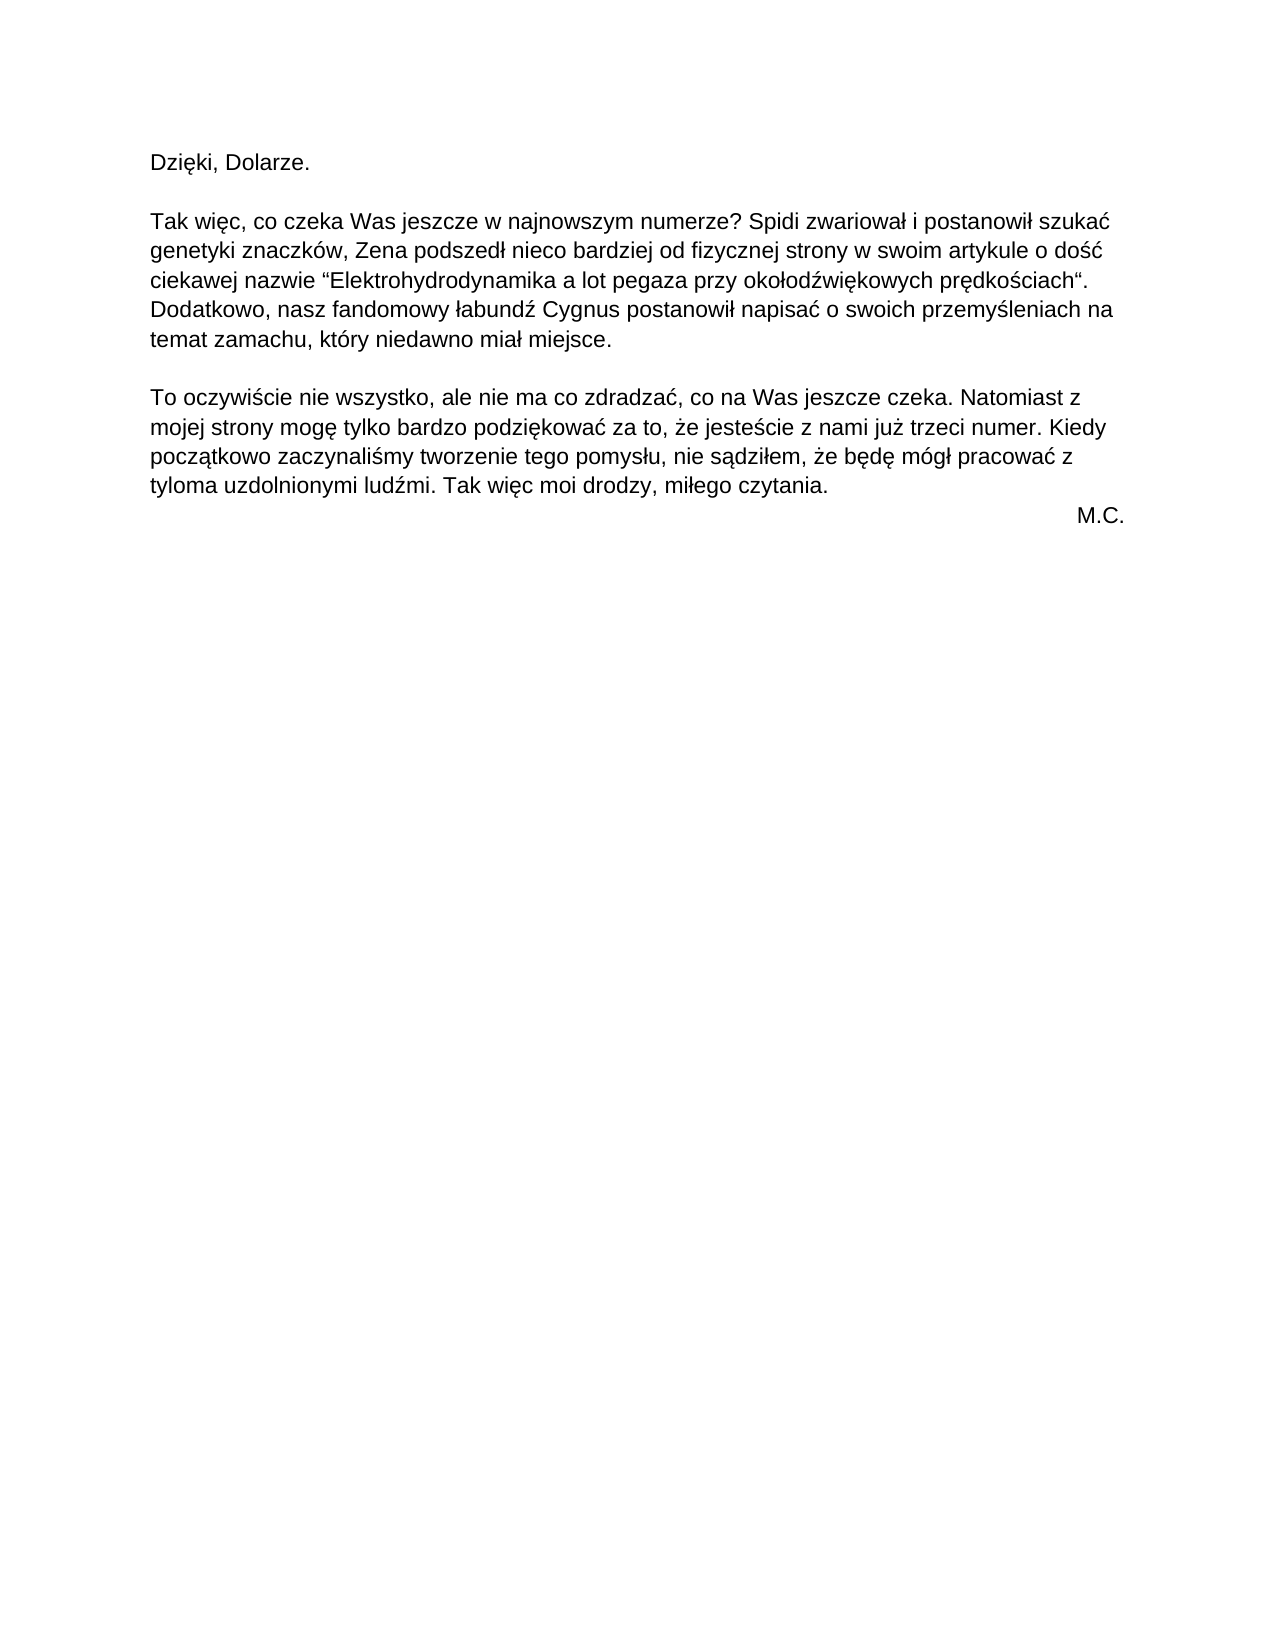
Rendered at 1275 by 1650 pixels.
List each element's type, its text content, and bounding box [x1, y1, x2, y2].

text Dzięki, Dolarze. [150, 150, 1125, 176]
text M.C. [150, 502, 1125, 528]
text Tak więc, co czeka Was jeszcze w najnowszym numerze? Spidi zwariował i postanowił szukać genetyki znaczków, Zena podszedł nieco bardziej od fizycznej strony w swoim artykule o dość ciekawej nazwie “Elektrohydrodynamika a lot pegaza przy okołodźwiękowych prędkościach“. Dodatkowo, nasz fandomowy łabundź Cygnus postanowił napisać o swoich przemyśleniach na temat zamachu, który niedawno miał miejsce. [150, 209, 1125, 352]
text To oczywiście nie wszystko, ale nie ma co zdradzać, co na Was jeszcze czeka. Natomiast z mojej strony mogę tylko bardzo podziękować za to, że jesteście z nami już trzeci numer. Kiedy początkowo zaczynaliśmy tworzenie tego pomysłu, nie sądziłem, że będę mógł pracować z tyloma uzdolnionymi ludźmi. Tak więc moi drodzy, miłego czytania. [150, 385, 1125, 499]
